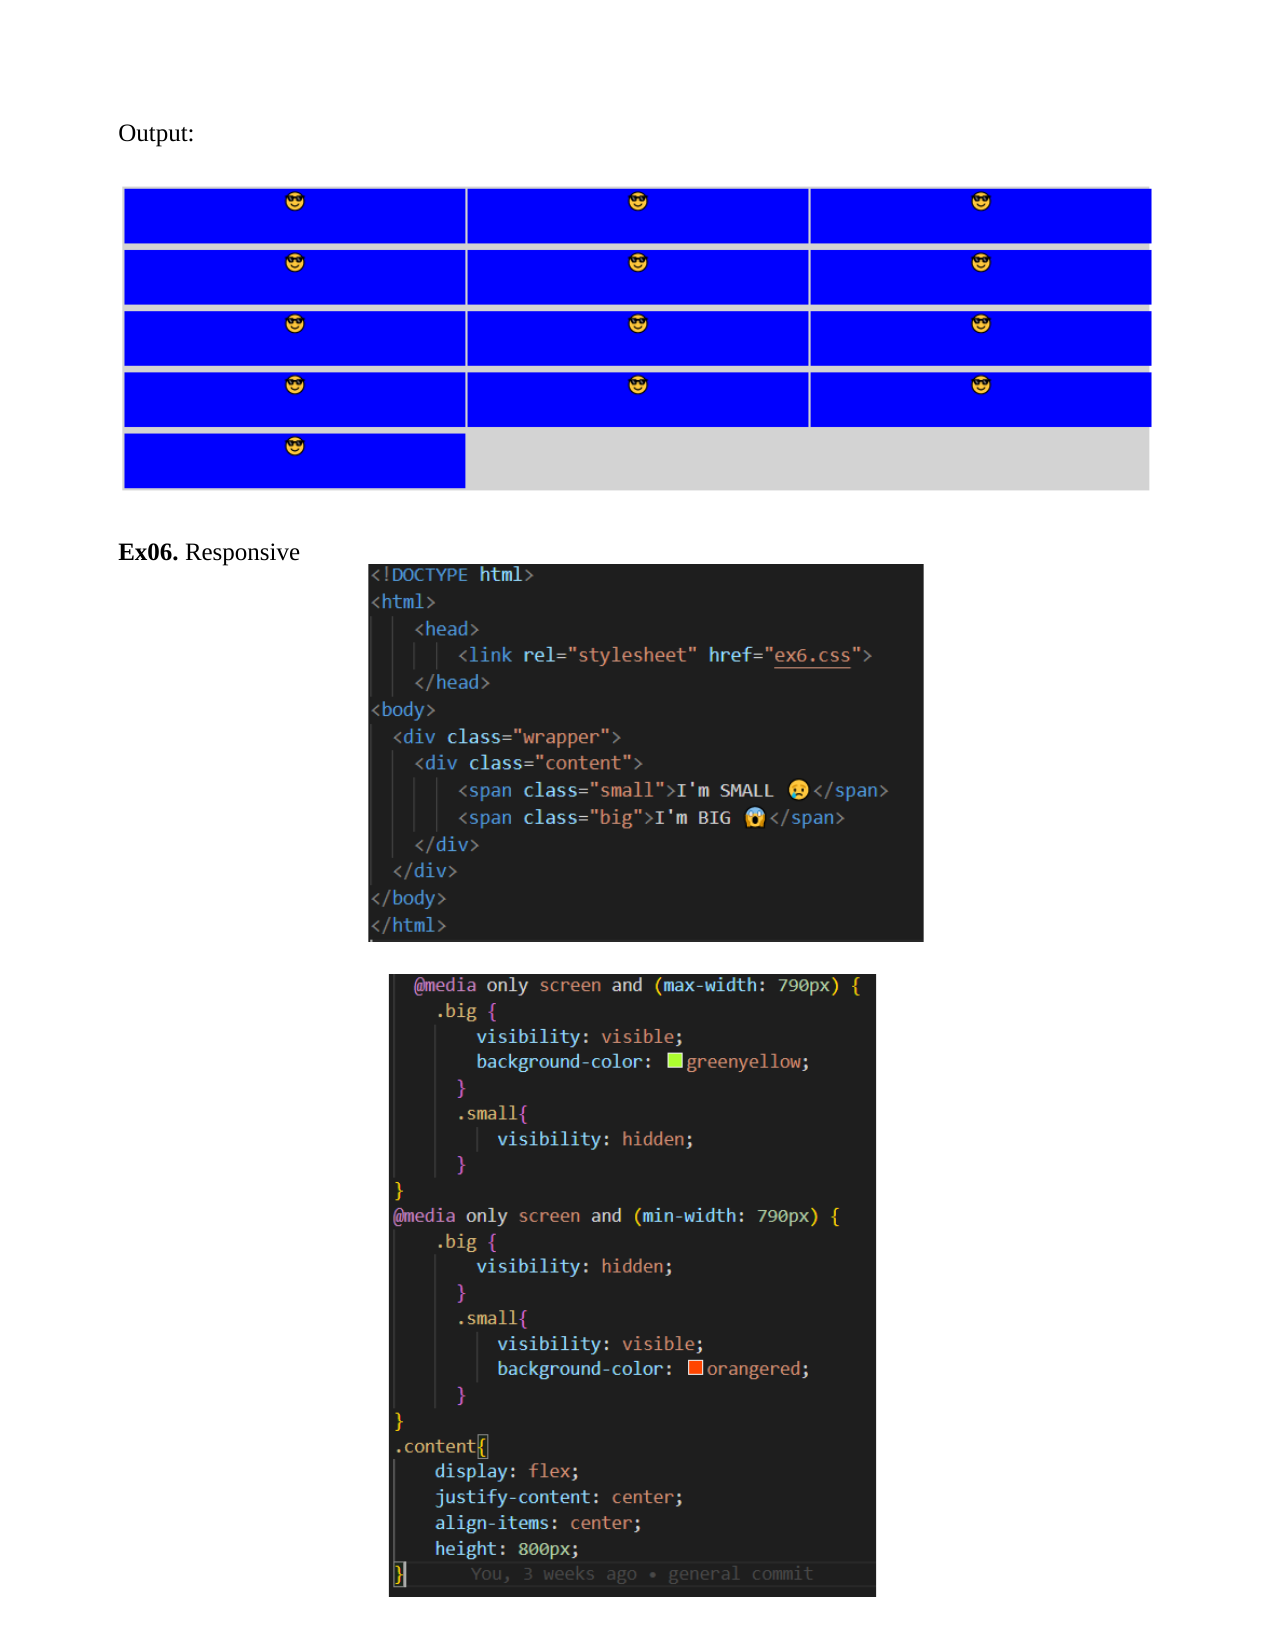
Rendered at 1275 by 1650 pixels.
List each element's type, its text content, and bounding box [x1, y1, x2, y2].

picture [388, 974, 877, 1597]
text Ex06. Responsive [118, 537, 1157, 566]
picture [368, 564, 924, 942]
text Output: [118, 118, 1157, 147]
picture [118, 179, 1157, 509]
